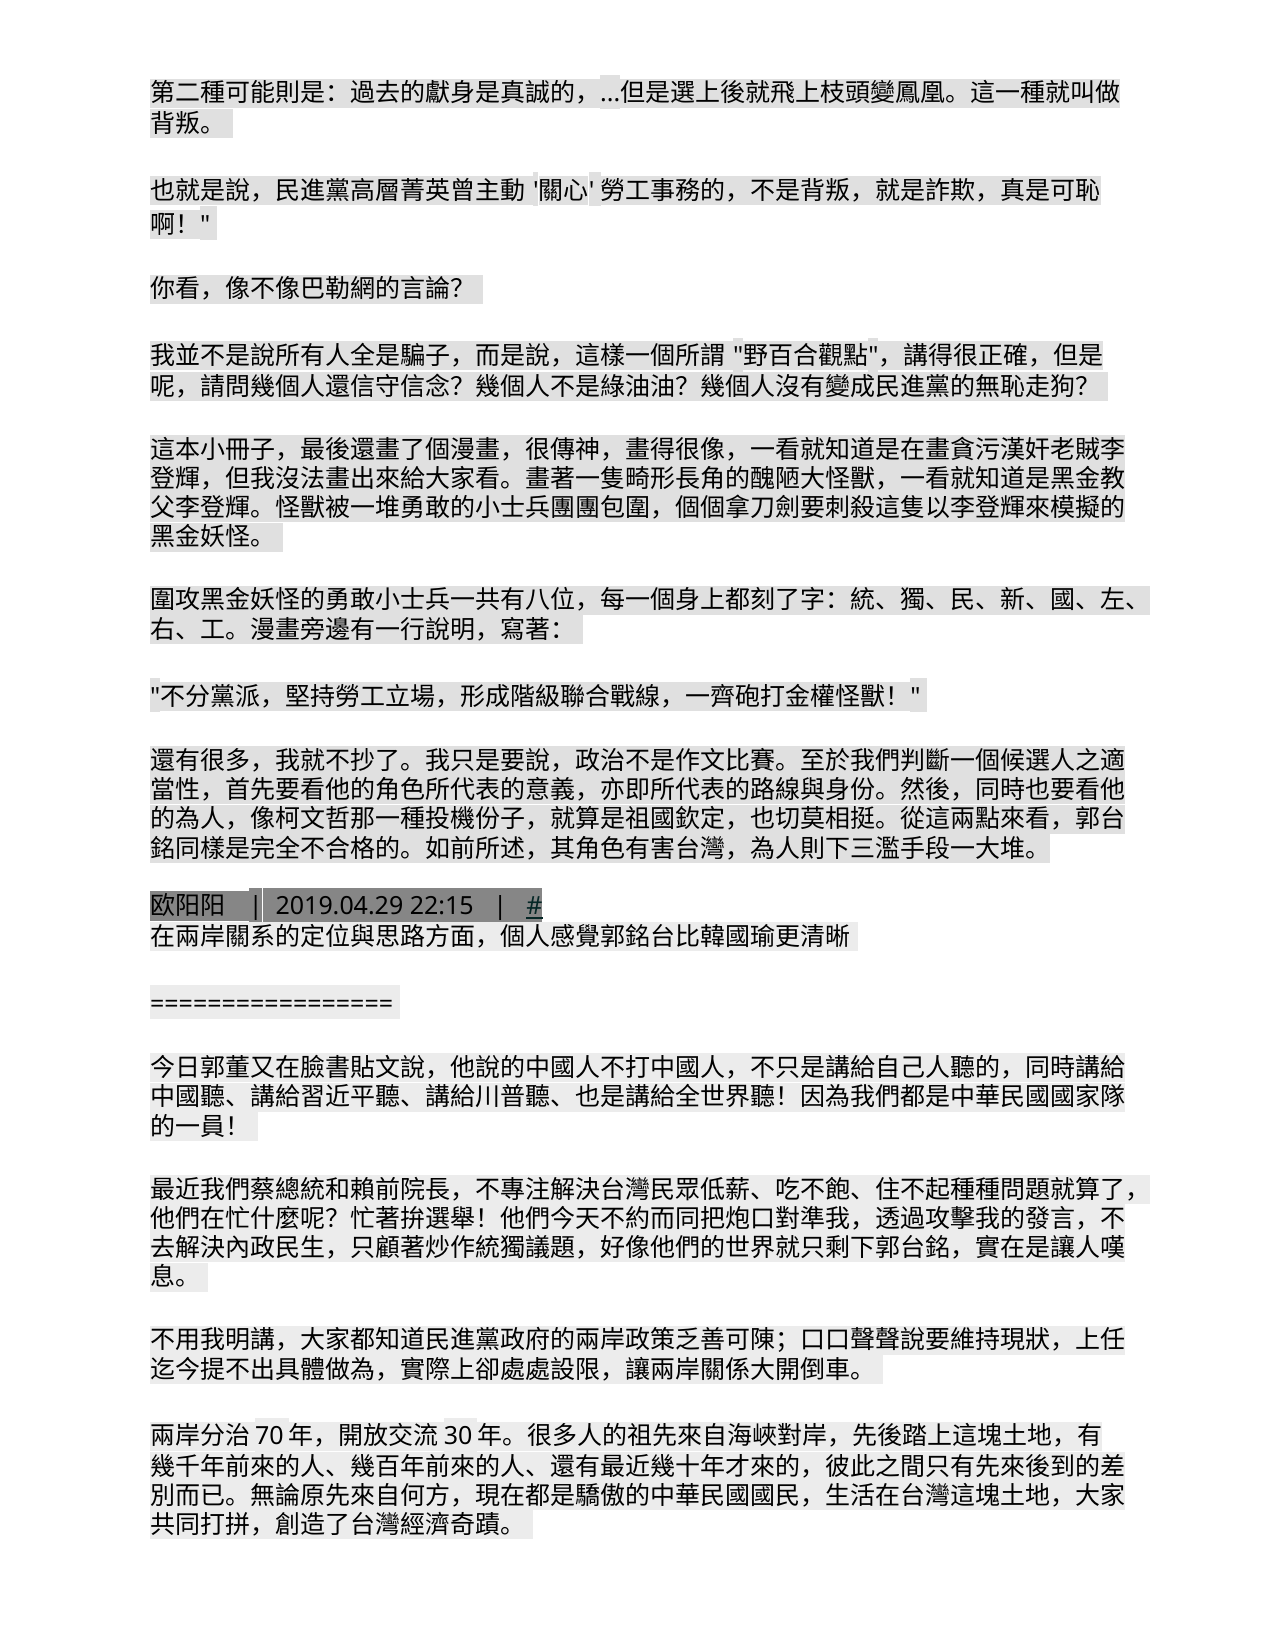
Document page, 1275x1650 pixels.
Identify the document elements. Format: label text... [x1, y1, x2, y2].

text 欧阳阳 | 2019.04.29 22:15 | # [150, 888, 1125, 922]
text 在兩岸關系的定位與思路方面，個人感覺郭銘台比韓國瑜更清晰 ================= 今日郭董又在臉書貼文說，他說的中國人不打中國人，不只是講給自己人聽的，同時講給中國聽、講給習近平聽、講給川普聽、也是講給全世界聽！因為我們都是中華民國國家隊的一員！ 最近我們蔡總統和賴前院長，不專注解決台灣民眾低薪、吃不飽、住不起種種問題就算了，他們在忙什麼呢？忙著拚選舉！他們今天不約而同把炮口對準我，透過攻擊我的發言，不去解決內政民生，只顧著炒作統獨議題，好像他們的世界就只剩下郭台銘，實在是讓人嘆息。 不用我明講，大家都知道民進黨政府的兩岸政策乏善可陳；口口聲聲說要維持現狀，上任迄今提不出具體做為，實際上卻處處設限，讓兩岸關係大開倒車。 兩岸分治70年，開放交流30年。很多人的祖先來自海峽對岸，先後踏上這塊土地，有幾千年前來的人、幾百年前來的人、還有最近幾十年才來的，彼此之間只有先來後到的差別而已。無論原先來自何方，現在都是驕傲的中華民國國民，生活在台灣這塊土地，大家共同打拼，創造了台灣經濟奇蹟。 我們，都是中華民國國家隊的一員！ 日本新年號是令和，代表人與人善意的心靈彼此靠近之時，所滋長的美好文化。兩岸開放交流這麼多年，本來就有共同默契，只要不破壞現狀，就不存在戰爭問題。 但蔡政府號稱維持現狀，卻不斷向台灣人渲染中國威脅，彷彿戰亂將至。各位是否有想過，到底是中國真的準備以武促統了呢？還是蔡政府連任出現危機，而在避重就輕、操作政治呢？ 正是因為蔡總統和賴前院長這樣的政治操作，讓如今的兩岸只剩下互相猜忌，虛耗台灣的國力。 我想請問蔡總統和賴前院長，難道把台灣推向戰爭邊緣，就是你們贏得勝選的手段嗎？難道所有吃不飽、住不起的台灣人民都不關你們的事？難道去年選舉的結果還不夠明顯？ 所以請蔡總統多花點心思在治理和施政，不要再把心思都花在選舉上，黨內互打不夠，還鬥到外面來了吧！ 郭台銘一向講求做實事。我說中國人不打中國人，請注意，我不只是講給自己人聽的，同時講給中國聽、講給習近平聽、講給川普聽、也是講給全世界聽！ 這是對全世界的宣示，我郭台銘有信心能夠締造和平！當有了和平與安定後，才能全力放心拚讓台灣「重振經濟、創造未來」。那些不肯面對現實無視台灣困境，只會抹紅抹黑的政客，我敢宣示和平！我要堅持民主！我必捍衛國家！你們呢？ [150, 922, 1125, 1574]
text 卡韓政變(33)：政治不是作文比賽 陳真 2019. 04. 30. 阳阳， 一項不為己謀的政治選擇或政治判斷是否成熟合理，不是看它所給的答案，而是看其判斷與抉擇的根據。這樣一種根據，有些是可形諸文字的客觀陳述，有些則屬 "親知"，屬於某種自身經驗。後者往往比前者可靠。 我不認識你，不知道你幾歲，不知道你的一切個人資訊，因此無從知道你的判斷依據。不過，如果只是根據一篇作文，那無疑十分幼稚。這樣一種文字，如果把作者名字遮住，再把幾個當下的政治人物名字改掉，我說不定會以為是阿扁寫的。阿扁不就是靠這一套什麼 "拼經濟"、"有愛最美、希望相隨" 的所謂 "論述" 兩度成功贏得台北市長選舉及總統大選嗎？ 台灣社會主流，不管是媒體也好，名人或政客也罷，一方面為非作歹，行不由徑，永遠都是講一套做一套，一方面卻又很愛故做理性狀，總是喜歡跟社會大眾強調什麼要聽聽候選人的政見哦，要看看他們的什麼政策白皮書哦，好像把大家當成三歲小孩。我倒是覺得政治白痴才會去關注那些東西。 蔡啥小當所謂總統的前前後後，她以及她所屬的人渣黨，不是幾十年來每天講一堆鳥話嗎？什麼 "勞工是我心裏最軟的一塊"，什麼 "最會溝通的政府"，什麼 "傾聽民意、拒馬鐵蒺藜將再也看不到"，什麼 "謙卑謙卑再謙卑"，乃至所有的一切所謂理想，所有的一切所謂民主自由透明與開放，什麼廉能政府，什麼反對家族政治，什麼反對政二代，什麼公平正義，什麼司法獨立，什麼反對分贓政治，什麼黨政軍退出媒體，什麼反對政治酬庸，什麼廢除監察院，什麼廢核電，左手廢右手蓋，什麼弱勢優先，什麼永遠與弱勢者站在一起，什麼保護食品安全.......所有一切的一切的一切的什麼理想，講得夠漂亮吧，請問有哪一項不是完全相反？有哪一項做到？不用多，幾百幾千項漂亮理想當中，你就指出一項真的有實踐的就好，有沒有？零！不是嗎？ 我意思是說，從一篇作文去判斷一個候選人，那是只能得零分的。太幼稚了。 你知道嗎？民進黨早期或更早的黨外，是主張親中反日反美帝的，相關論述要多少有多少。我最近搬家，從破爛的老家救回一百多箱的書 (另外有一百多箱則已腐爛)，裏頭有很多當年的文件和信件與雜誌。 比方說，當初三十幾年前我們反核時，除了安全因素之外，反對美國對台灣之強制剝削，也是反核的原因之一。 比方說，當初我們黨外是反對軍購的，即使民進黨成立後的頭幾年，也依然反軍購，反對貪污，反對從軍火買賣中竊取鉅額回扣 (現在他們自己大撈特撈，當然就不反對了)。 黨外及民進黨當年反軍購的理由是說：中共是一個理性政府，不會隨便打台灣，"人家中共又不是黑社會，怎麼會隨便亂打人？" (謝長廷的演講詞，當時是我做文字記錄，所以我記得很清楚；白紙黑字之外，我還有當年演講錄音帶)，只要我們跟大陸持續開放與交流，哪需要每年花幾百幾千億跟美國買一堆破銅爛鐵？ 諸如這些，都是民進黨早期以及更早的黨外時的基本論述與立場。 我從老家搶救幾千本幾十年前年少時的書和資料回來，把我現在住的家塞得完全水洩不通，想丟掉又很可惜，畢竟那是我的一段十年血淚青春；想留下又沒空間。題外話。 現在我書桌旁就不小心弄倒了這麼一堆舊書。我看到一本小冊子掉了出來，書名叫做 "紅燈左轉--工運的路線與實際"，沒寫日期，但我估計大概是1993年出版，出版者寫著 "野百合觀點"，編輯群一大串人，大多是一些現在綠油油的親綠學者或親綠xx。我拿起來一看，天啊，我還以為是巴勒網的人寫的。 我想多抄一些，但很累很睏，有時間再說。我就隨手抄幾段。比方說有一段，標題叫做 "不知長進的民進黨"，內文寫著： "民進黨...不斷把國民黨既有的利益納進來，諸如關說、作秀、地方派系的利益交換、宮廷機詐權術、勾結財團資本家...等等等，凡是國民黨的既得利益低招敗術，民進黨便如法炮製，納為己有。 民進黨黨綱上 (關於勞工) 的漂亮文字僅止於文字。...民進黨對於勞工議題的態度，可分兩種。第一種佔絕大多數，亦即不聞不問，不理會勞工議題，但有時候卻會利用勞工議題。第二種則是和勞工有直接關係，亦即積極參與工運的草根組織工作者，但其理想卻越來越模糊、脆弱，所走的路線也離工運越來越遙遠。為什麼呢？這只有兩種可能。 一，以參與和投入工運做為個人政治的墊腳石，藉由工運工作者的形象來獲取道德光環，利用工人獲取選票，最後則揚長而去。這一種就叫做詐騙，典型的政客，如同黑道參選藉以漂白身份。民進黨內有些流派 (按：指新潮流) 則擅於利用社會運動的經歷裝飾身份，以利選舉。 第二種可能則是：過去的獻身是真誠的，...但是選上後就飛上枝頭變鳳凰。這一種就叫做背叛。 也就是說，民進黨高層菁英曾主動 '關心' 勞工事務的，不是背叛，就是詐欺，真是可恥啊！" 你看，像不像巴勒網的言論？ 我並不是說所有人全是騙子，而是說，這樣一個所謂 "野百合觀點"，講得很正確，但是呢，請問幾個人還信守信念？幾個人不是綠油油？幾個人沒有變成民進黨的無恥走狗？ 這本小冊子，最後還畫了個漫畫，很傳神，畫得很像，一看就知道是在畫貪污漢奸老賊李登輝，但我沒法畫出來給大家看。畫著一隻畸形長角的醜陋大怪獸，一看就知道是黑金教父李登輝。怪獸被一堆勇敢的小士兵團團包圍，個個拿刀劍要刺殺這隻以李登輝來模擬的黑金妖怪。 圍攻黑金妖怪的勇敢小士兵一共有八位，每一個身上都刻了字：統、獨、民、新、國、左、右、工。漫畫旁邊有一行說明，寫著： "不分黨派，堅持勞工立場，形成階級聯合戰線，一齊砲打金權怪獸！" 還有很多，我就不抄了。我只是要說，政治不是作文比賽。至於我們判斷一個候選人之適當性，首先要看他的角色所代表的意義，亦即所代表的路線與身份。然後，同時也要看他的為人，像柯文哲那一種投機份子，就算是祖國欽定，也切莫相挺。從這兩點來看，郭台銘同樣是完全不合格的。如前所述，其角色有害台灣，為人則下三濫手段一大堆。 [150, 75, 1125, 863]
